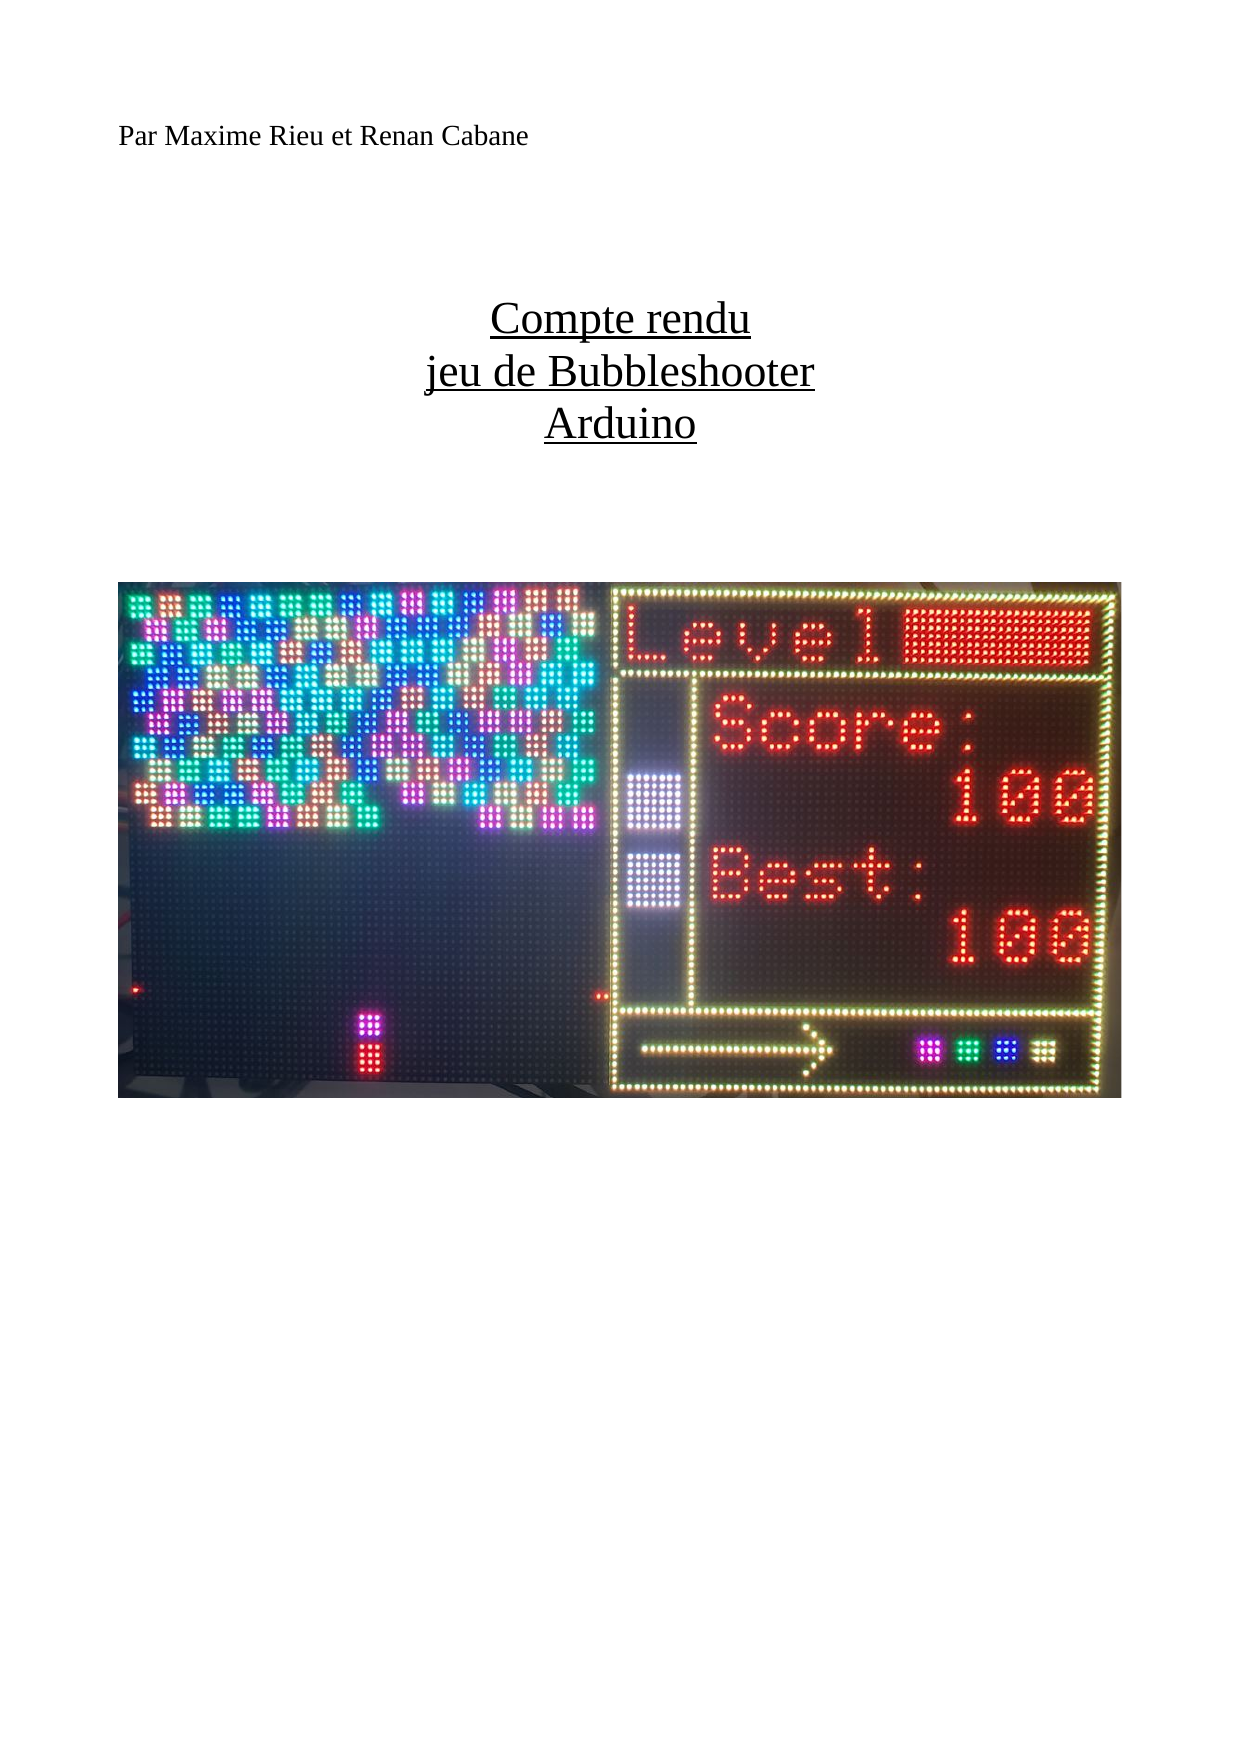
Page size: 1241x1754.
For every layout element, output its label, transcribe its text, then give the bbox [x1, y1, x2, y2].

text jeu de Bubbleshooter [118, 343, 1122, 396]
text Compte rendu [118, 291, 1122, 343]
text Arduino [118, 396, 1122, 449]
text Par Maxime Rieu et Renan Cabane [118, 118, 1122, 152]
